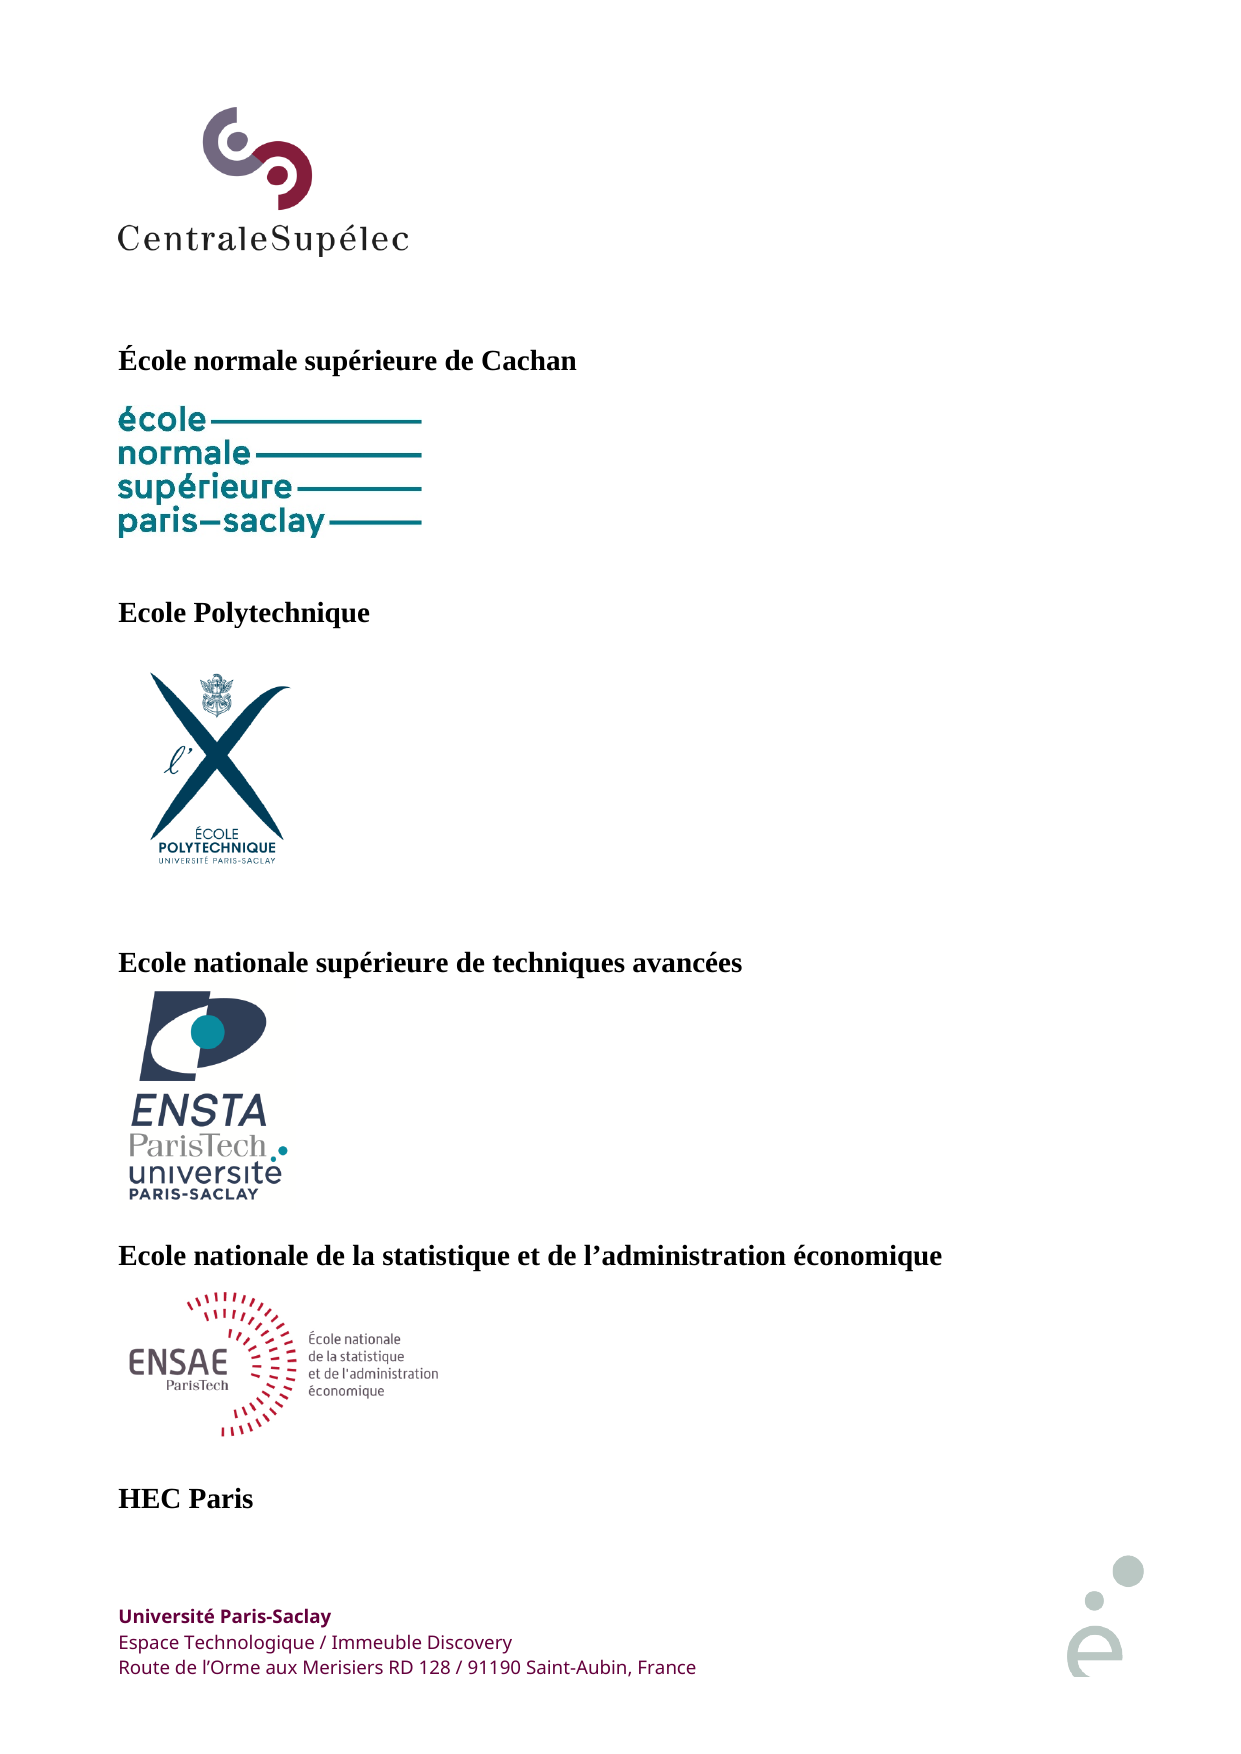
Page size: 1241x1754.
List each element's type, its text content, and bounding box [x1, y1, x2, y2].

subtitle Ecole nationale de la statistique et de l’administration économique [118, 1238, 1122, 1272]
subtitle Ecole Polytechnique [118, 595, 1122, 628]
subtitle école normale supérieure de Cachan [118, 343, 1122, 376]
subtitle Ecole nationale supérieure de techniques avancées [118, 946, 1122, 979]
text HEC Paris [118, 1481, 1122, 1515]
